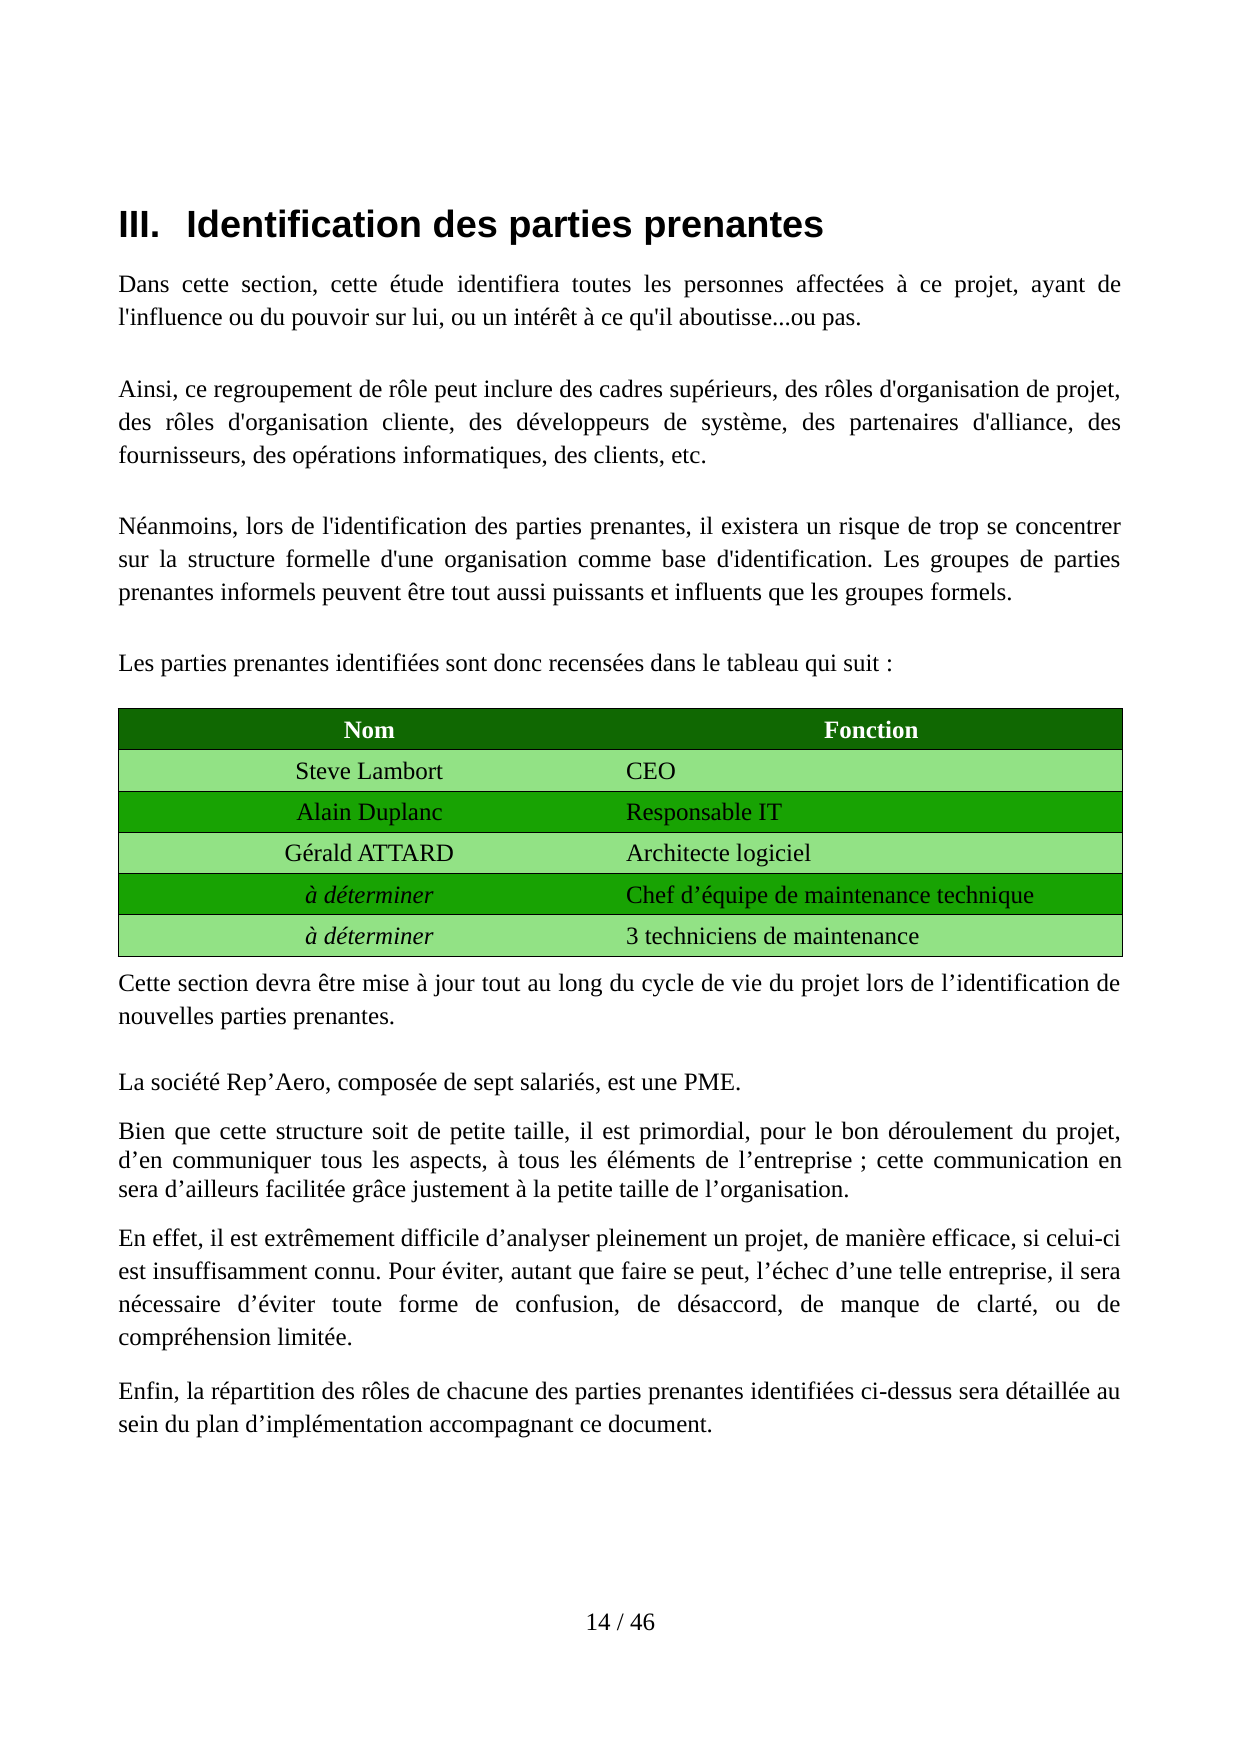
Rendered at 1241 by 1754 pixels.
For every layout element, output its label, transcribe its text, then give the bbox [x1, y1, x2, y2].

table_cell à déterminer [119, 874, 620, 914]
table_cell CEO [620, 750, 1122, 791]
text Cette section devra être mise à jour tout au long du cycle de vie du projet lors de l’identification de nouvelles parties prenantes. [118, 968, 1122, 1030]
text Bien que cette structure soit de petite taille, il est primordial, pour le bon déroulement du projet, d’en communiquer tous les aspects, à tous les éléments de l’entreprise ; cette communication en sera d’ailleurs facilitée grâce justement à la petite taille de l’organisation. [118, 1116, 1122, 1202]
table_header Fonction [620, 709, 1122, 749]
table_cell Alain Duplanc [119, 792, 620, 832]
text Enfin, la répartition des rôles de chacune des parties prenantes identifiées ci-dessus sera détaillée au sein du plan d’implémentation accompagnant ce document. [118, 1376, 1122, 1438]
table_cell Chef d’équipe de maintenance technique [620, 874, 1122, 914]
table_cell Steve Lambort [119, 750, 620, 791]
text Les parties prenantes identifiées sont donc recensées dans le tableau qui suit : [118, 648, 1122, 677]
table_cell Responsable IT [620, 792, 1122, 832]
table_cell Architecte logiciel [620, 833, 1122, 873]
text Ainsi, ce regroupement de rôle peut inclure des cadres supérieurs, des rôles d'organisation de projet, des rôles d'organisation cliente, des développeurs de système, des partenaires d'alliance, des fournisseurs, des opérations informatiques, des clients, etc. [118, 374, 1122, 468]
table_cell à déterminer [119, 915, 620, 956]
text Néanmoins, lors de l'identification des parties prenantes, il existera un risque de trop se concentrer sur la structure formelle d'une organisation comme base d'identification. Les groupes de parties prenantes informels peuvent être tout aussi puissants et influents que les groupes formels. [118, 511, 1122, 606]
text La société Rep’Aero, composée de sept salariés, est une PME. [118, 1067, 1122, 1096]
text Dans cette section, cette étude identifiera toutes les personnes affectées à ce projet, ayant de l'influence ou du pouvoir sur lui, ou un intérêt à ce qu'il aboutisse...ou pas. [118, 269, 1122, 331]
table_header Nom [119, 709, 620, 749]
subtitle Identification des parties prenantes [118, 201, 1122, 245]
table_cell 3 techniciens de maintenance [620, 915, 1122, 956]
text En effet, il est extrêmement difficile d’analyser pleinement un projet, de manière efficace, si celui-ci est insuffisamment connu. Pour éviter, autant que faire se peut, l’échec d’une telle entreprise, il sera nécessaire d’éviter toute forme de confusion, de désaccord, de manque de clarté, ou de compréhension limitée. [118, 1223, 1122, 1351]
table_cell Gérald ATTARD [119, 833, 620, 873]
